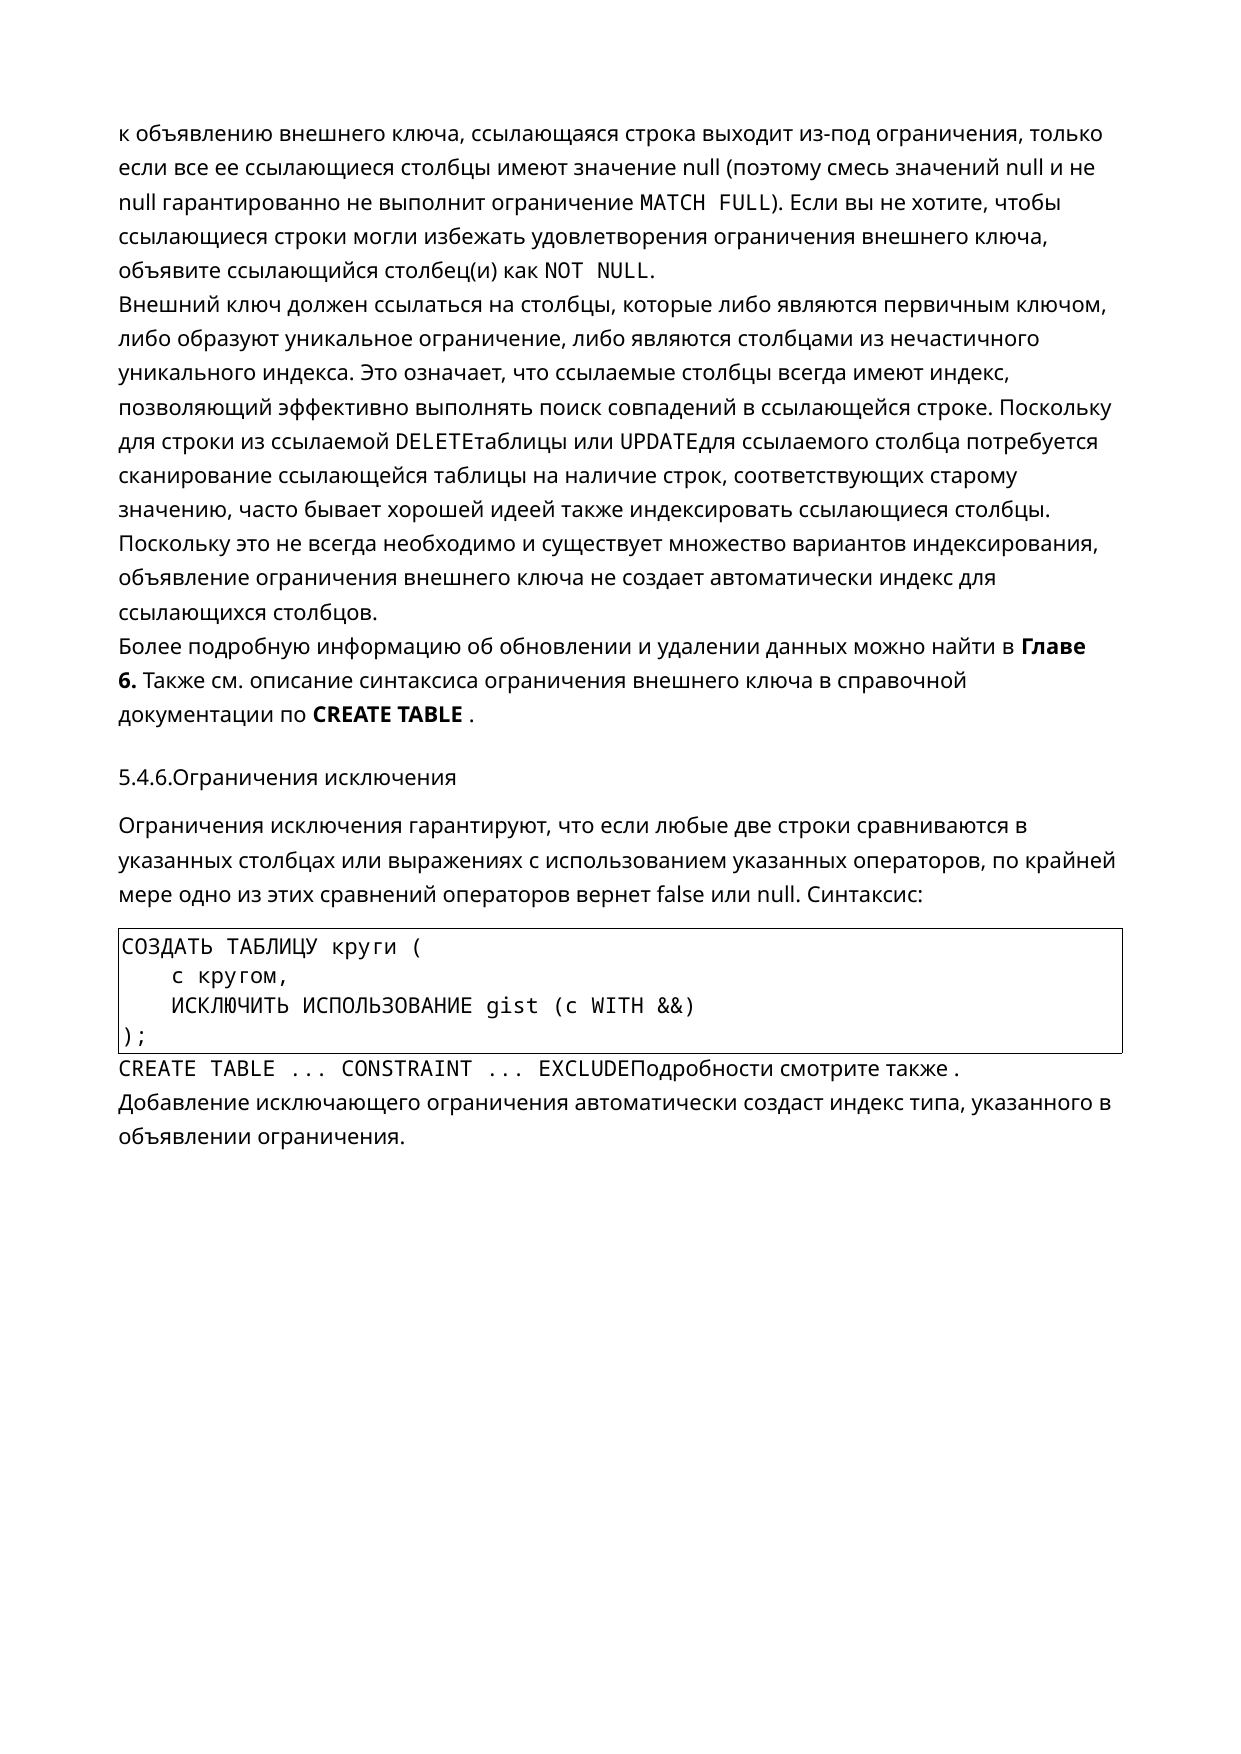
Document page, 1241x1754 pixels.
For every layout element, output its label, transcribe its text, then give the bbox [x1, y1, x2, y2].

text Более подробную информацию об обновлении и удалении данных можно найти в Главе 6. Также см. описание синтаксиса ограничения внешнего ключа в справочной документации по CREATE TABLE . [118, 631, 1122, 729]
text Внешний ключ должен ссылаться на столбцы, которые либо являются первичным ключом, либо образуют уникальное ограничение, либо являются столбцами из нечастичного уникального индекса. Это означает, что ссылаемые столбцы всегда имеют индекс, позволяющий эффективно выполнять поиск совпадений в ссылающейся строке. Поскольку для строки из ссылаемой DELETEтаблицы или UPDATEдля ссылаемого столбца потребуется сканирование ссылающейся таблицы на наличие строк, соответствующих старому значению, часто бывает хорошей идеей также индексировать ссылающиеся столбцы. Поскольку это не всегда необходимо и существует множество вариантов индексирования, объявление ограничения внешнего ключа не создает автоматически индекс для ссылающихся столбцов. [118, 289, 1122, 626]
text Ограничения исключения гарантируют, что если любые две строки сравниваются в указанных столбцах или выражениях с использованием указанных операторов, по крайней мере одно из этих сравнений операторов вернет false или null. Синтаксис: [118, 811, 1122, 909]
text ИСКЛЮЧИТЬ ИСПОЛЬЗОВАНИЕ gist (c WITH &&) [119, 987, 1122, 1017]
text с кругом, [119, 957, 1122, 987]
text к объявлению внешнего ключа, ссылающаяся строка выходит из-под ограничения, только если все ее ссылающиеся столбцы имеют значение null (поэтому смесь значений null и не null гарантированно не выполнит ограничение MATCH FULL). Если вы не хотите, чтобы ссылающиеся строки могли избежать удовлетворения ограничения внешнего ключа, объявите ссылающийся столбец(и) как NOT NULL. [118, 118, 1122, 284]
text Добавление исключающего ограничения автоматически создаст индекс типа, указанного в объявлении ограничения. [118, 1087, 1122, 1151]
text СОЗДАТЬ ТАБЛИЦУ круги ( [119, 929, 1122, 957]
text ); [119, 1017, 1122, 1053]
subtitle 5.4.6.Ограничения исключения [118, 762, 1122, 792]
text CREATE TABLE ... CONSTRAINT ... EXCLUDEПодробности смотрите также . [118, 1054, 1122, 1083]
